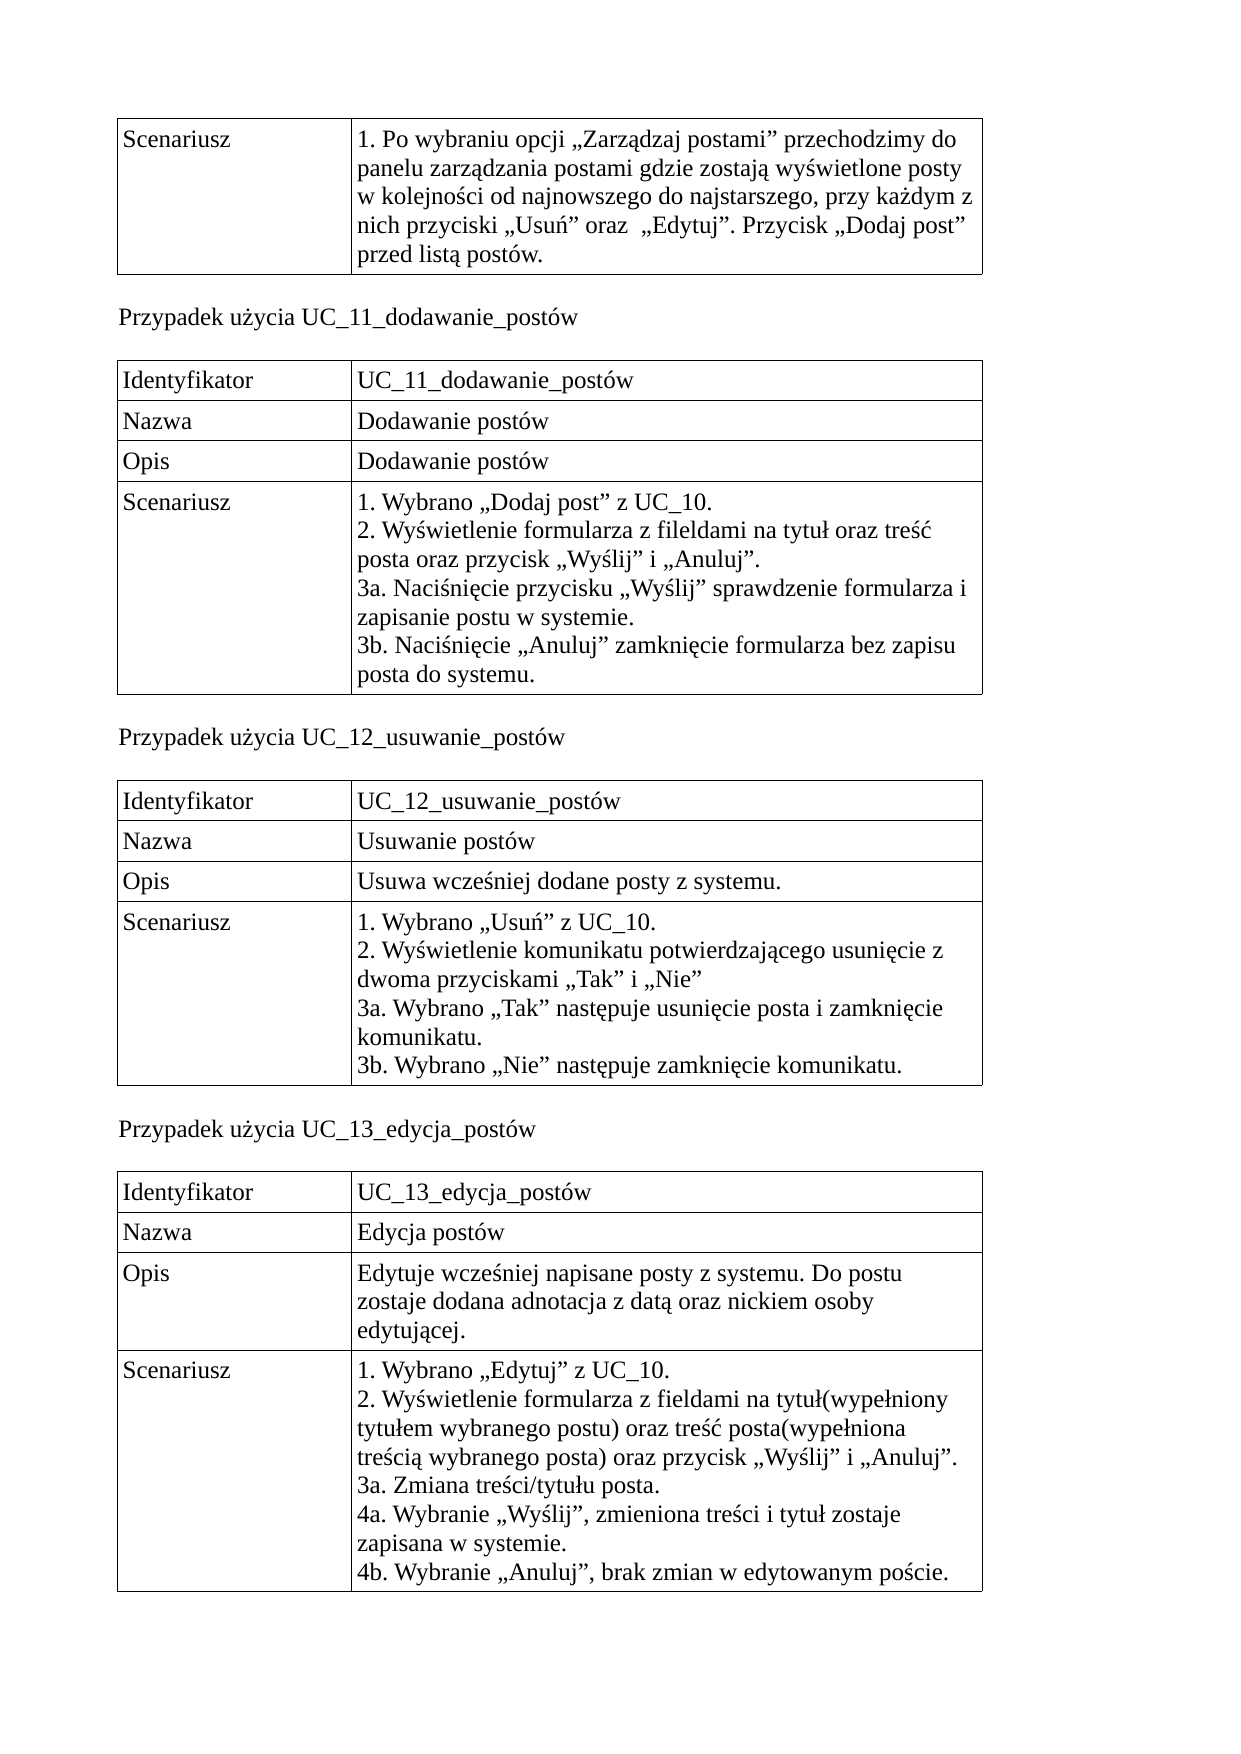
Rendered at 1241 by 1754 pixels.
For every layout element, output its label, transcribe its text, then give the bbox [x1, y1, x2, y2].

table_cell Usuwanie postów [352, 821, 982, 861]
table_header Identyfikator [118, 781, 351, 820]
table_cell 1. Wybrano „Dodaj post” z UC_10. 2. Wyświetlenie formularza z fileldami na tytuł oraz treść posta oraz przycisk „Wyślij” i „Anuluj”. 3a. Naciśnięcie przycisku „Wyślij” sprawdzenie formularza i zapisanie postu w systemie. 3b. Naciśnięcie „Anuluj” zamknięcie formularza bez zapisu posta do systemu. [352, 482, 982, 693]
table_cell 1. Po wybraniu opcji „Zarządzaj postami” przechodzimy do panelu zarządzania postami gdzie zostają wyświetlone posty w kolejności od najnowszego do najstarszego, przy każdym z nich przyciski „Usuń” oraz „Edytuj”. Przycisk „Dodaj post” przed listą postów. [352, 119, 982, 273]
table_cell Dodawanie postów [352, 401, 982, 440]
table_cell Opis [118, 1253, 351, 1350]
table_header Identyfikator [118, 361, 351, 400]
table_cell Edycja postów [352, 1213, 982, 1252]
table_header UC_13_edycja_postów [352, 1172, 982, 1212]
text Przypadek użycia UC_11_dodawanie_postów [118, 302, 1122, 331]
table_header UC_12_usuwanie_postów [352, 781, 982, 820]
table_cell Scenariusz [118, 1351, 351, 1591]
table_cell Opis [118, 441, 351, 481]
table_cell Opis [118, 862, 351, 901]
table_cell Nazwa [118, 821, 351, 861]
table_cell 1. Wybrano „Edytuj” z UC_10. 2. Wyświetlenie formularza z fieldami na tytuł(wypełniony tytułem wybranego postu) oraz treść posta(wypełniona treścią wybranego posta) oraz przycisk „Wyślij” i „Anuluj”. 3a. Zmiana treści/tytułu posta. 4a. Wybranie „Wyślij”, zmieniona treści i tytuł zostaje zapisana w systemie. 4b. Wybranie „Anuluj”, brak zmian w edytowanym poście. [352, 1351, 982, 1591]
table_cell Nazwa [118, 401, 351, 440]
table_cell 1. Wybrano „Usuń” z UC_10. 2. Wyświetlenie komunikatu potwierdzającego usunięcie z dwoma przyciskami „Tak” i „Nie” 3a. Wybrano „Tak” następuje usunięcie posta i zamknięcie komunikatu. 3b. Wybrano „Nie” następuje zamknięcie komunikatu. [352, 902, 982, 1085]
table_cell Edytuje wcześniej napisane posty z systemu. Do postu zostaje dodana adnotacja z datą oraz nickiem osoby edytującej. [352, 1253, 982, 1350]
table_cell Scenariusz [118, 482, 351, 693]
table_cell Scenariusz [118, 119, 351, 273]
table_cell Scenariusz [118, 902, 351, 1085]
table_cell Usuwa wcześniej dodane posty z systemu. [352, 862, 982, 901]
table_cell Nazwa [118, 1213, 351, 1252]
text Przypadek użycia UC_13_edycja_postów [118, 1114, 1122, 1142]
table_header Identyfikator [118, 1172, 351, 1212]
table_header UC_11_dodawanie_postów [352, 361, 982, 400]
table_cell Dodawanie postów [352, 441, 982, 481]
text Przypadek użycia UC_12_usuwanie_postów [118, 722, 1122, 751]
